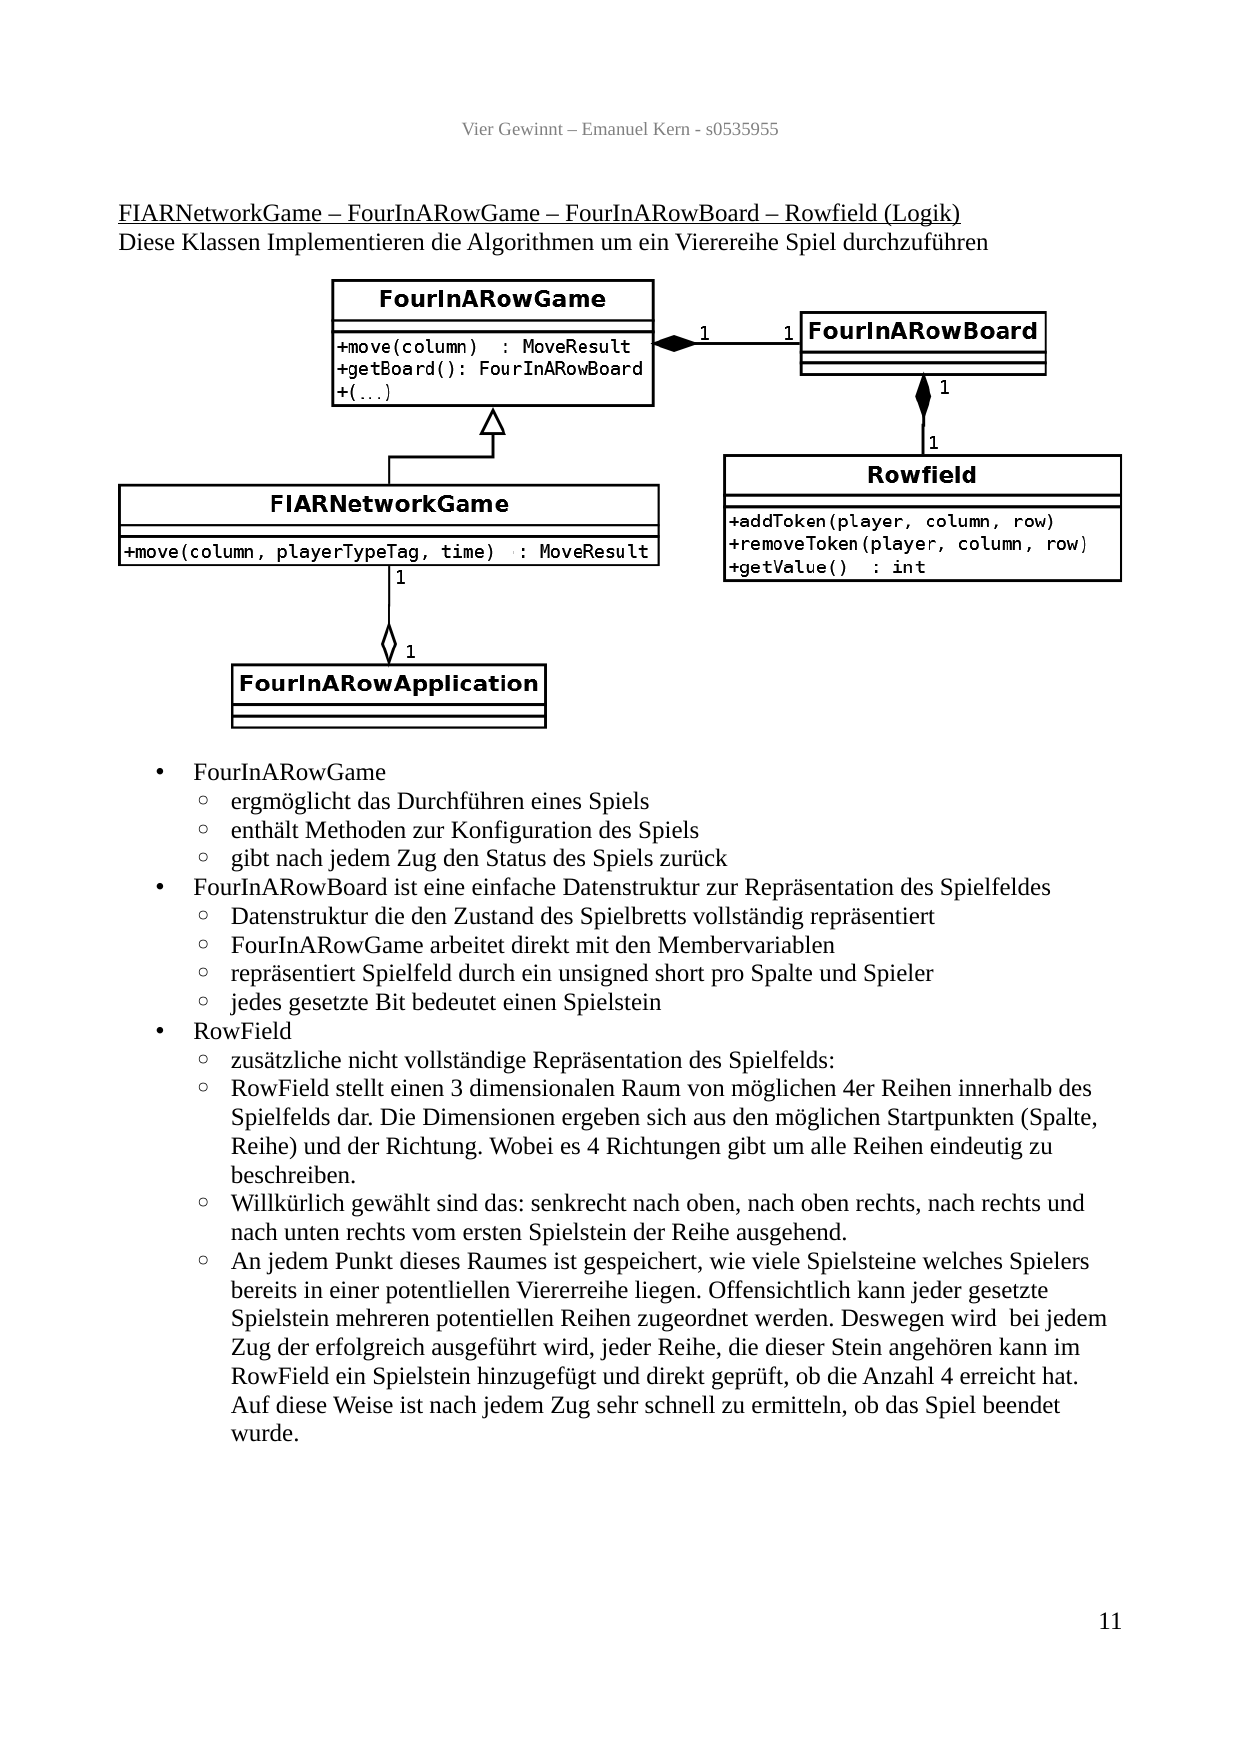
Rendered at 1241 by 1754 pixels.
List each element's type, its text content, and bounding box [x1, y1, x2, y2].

list Datenstruktur die den Zustand des Spielbretts vollständig repräsentiert [193, 901, 1122, 930]
list gibt nach jedem Zug den Status des Spiels zurück [193, 843, 1122, 872]
list Willkürlich gewählt sind das: senkrecht nach oben, nach oben rechts, nach rechts und nach unten rechts vom ersten Spielstein der Reihe ausgehend. [193, 1188, 1122, 1246]
list ergmöglicht das Durchführen eines Spiels [193, 786, 1122, 815]
list FourInARowGame arbeitet direkt mit den Membervariablen [193, 930, 1122, 958]
list FourInARowGame [156, 757, 1122, 786]
list enthält Methoden zur Konfiguration des Spiels [193, 815, 1122, 843]
list An jedem Punkt dieses Raumes ist gespeichert, wie viele Spielsteine welches Spielers bereits in einer potentliellen Viererreihe liegen. Offensichtlich kann jeder gesetzte Spielstein mehreren potentiellen Reihen zugeordnet werden. Deswegen wird bei jedem Zug der erfolgreich ausgeführt wird, jeder Reihe, die dieser Stein angehören kann im RowField ein Spielstein hinzugefügt und direkt geprüft, ob die Anzahl 4 erreicht hat. Auf diese Weise ist nach jedem Zug sehr schnell zu ermitteln, ob das Spiel beendet wurde. [193, 1246, 1122, 1447]
list RowField [156, 1016, 1122, 1045]
list jedes gesetzte Bit bedeutet einen Spielstein [193, 987, 1122, 1016]
text FIARNetworkGame – FourInARowGame – FourInARowBoard – Rowfield (Logik) [118, 198, 1122, 227]
text Diese Klassen Implementieren die Algorithmen um ein Vierereihe Spiel durchzuführen [118, 227, 1122, 255]
list repräsentiert Spielfeld durch ein unsigned short pro Spalte und Spieler [193, 958, 1122, 987]
list zusätzliche nicht vollständige Repräsentation des Spielfelds: [193, 1045, 1122, 1073]
list FourInARowBoard ist eine einfache Datenstruktur zur Repräsentation des Spielfeldes [156, 872, 1122, 901]
list RowField stellt einen 3 dimensionalen Raum von möglichen 4er Reihen innerhalb des Spielfelds dar. Die Dimensionen ergeben sich aus den möglichen Startpunkten (Spalte, Reihe) und der Richtung. Wobei es 4 Richtungen gibt um alle Reihen eindeutig zu beschreiben. [193, 1073, 1122, 1188]
picture [118, 279, 1123, 729]
